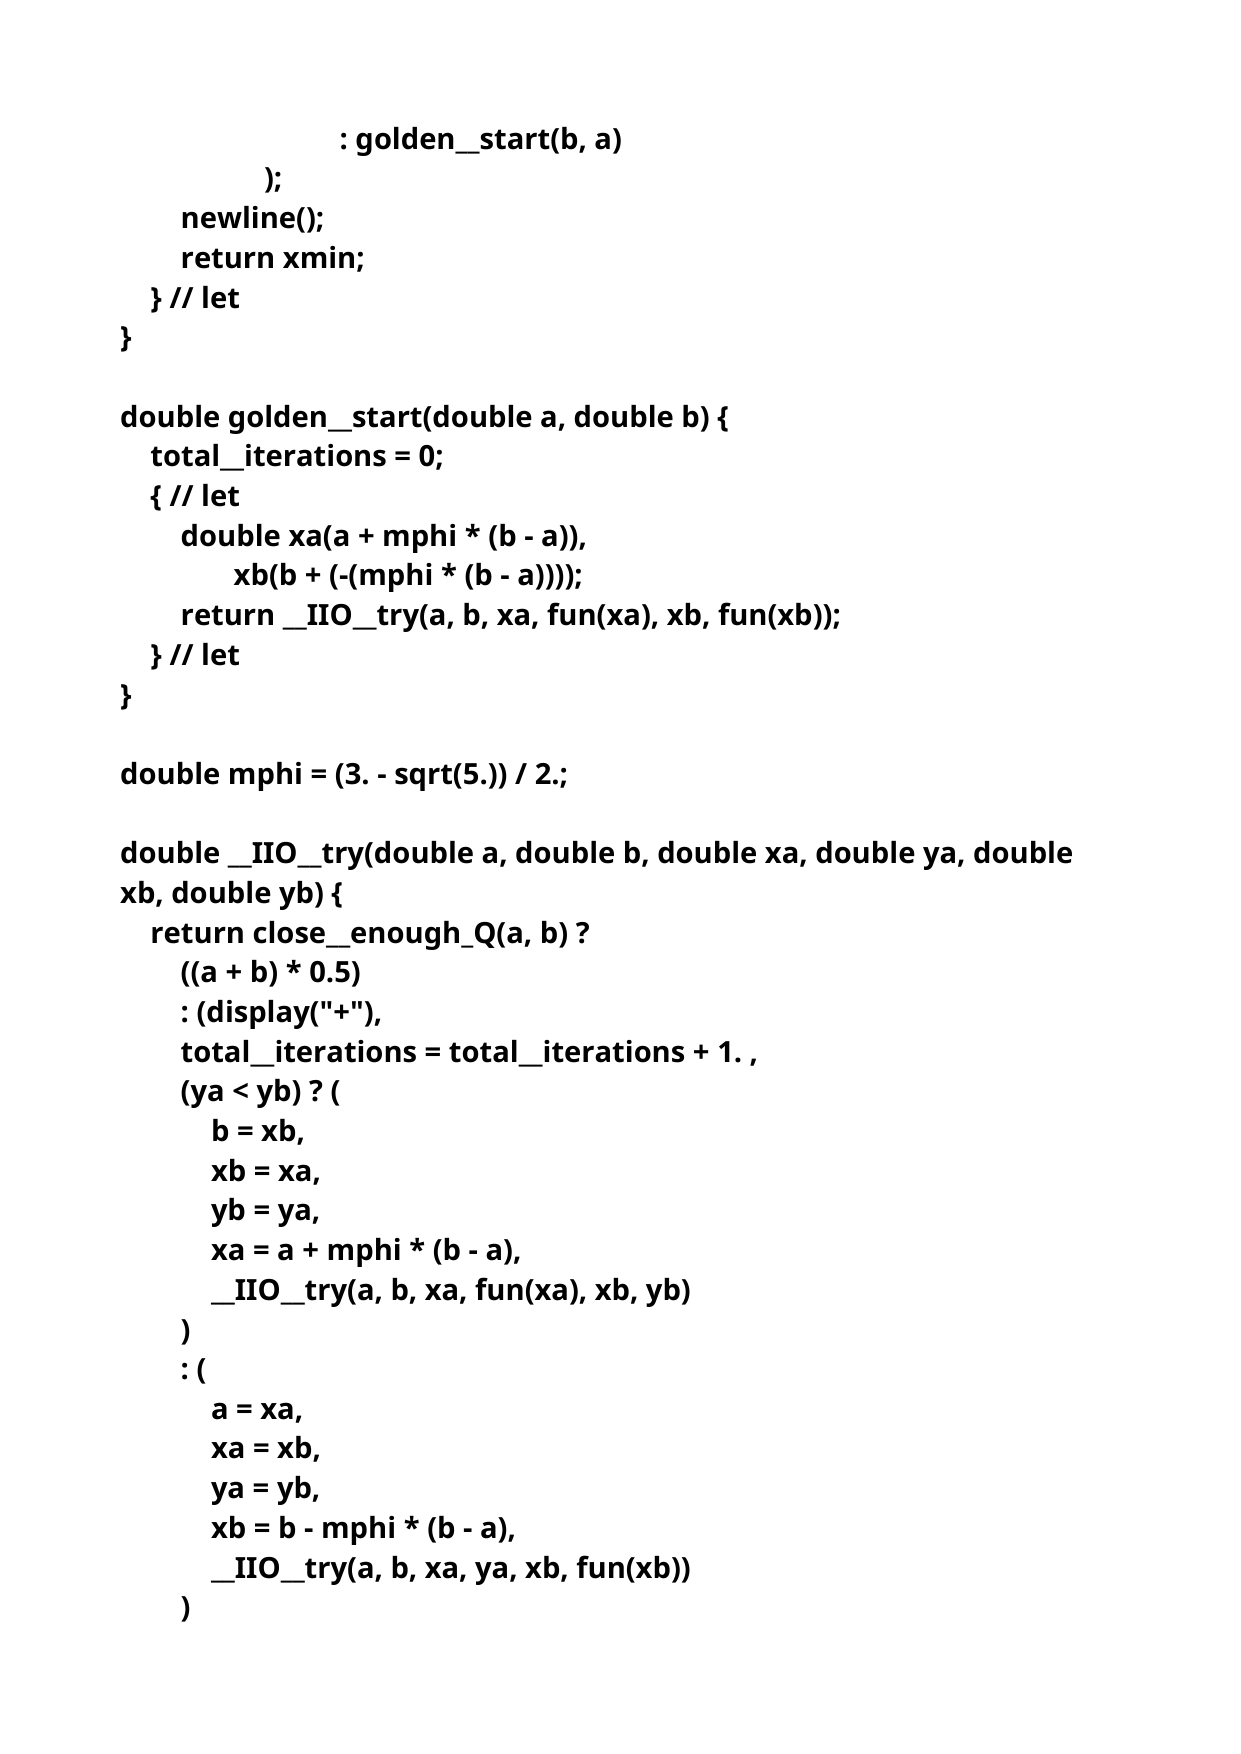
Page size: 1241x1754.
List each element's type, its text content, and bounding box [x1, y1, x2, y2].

text ) [120, 1309, 1120, 1348]
text __IIO__try(a, b, xa, fun(xa), xb, yb) [120, 1269, 1120, 1309]
text xa = a + mphi * (b - a), [120, 1229, 1120, 1269]
text total__iterations = 0; [120, 436, 1120, 475]
text xa = xb, [120, 1428, 1120, 1467]
text : ( [120, 1348, 1120, 1388]
text double xa(a + mphi * (b - a)), [120, 515, 1120, 555]
text } // let [120, 634, 1120, 674]
text ) [120, 1587, 1120, 1626]
text double __IIO__try(double a, double b, double xa, double ya, double xb, double yb) { [120, 832, 1120, 912]
text yb = ya, [120, 1190, 1120, 1229]
text } // let [120, 277, 1120, 317]
text ); [120, 158, 1120, 197]
text __IIO__try(a, b, xa, ya, xb, fun(xb)) [120, 1547, 1120, 1587]
text total__iterations = total__iterations + 1. , [120, 1031, 1120, 1071]
text double mphi = (3. - sqrt(5.)) / 2.; [120, 753, 1120, 793]
text return xmin; [120, 237, 1120, 277]
text } [120, 674, 1120, 713]
text ya = yb, [120, 1467, 1120, 1507]
text } [120, 317, 1120, 356]
text return close__enough_Q(a, b) ? [120, 912, 1120, 952]
text : (display("+"), [120, 991, 1120, 1031]
text : golden__start(b, a) [120, 118, 1120, 158]
text (ya < yb) ? ( [120, 1071, 1120, 1110]
text xb = xa, [120, 1150, 1120, 1190]
text double golden__start(double a, double b) { [120, 396, 1120, 436]
text a = xa, [120, 1388, 1120, 1428]
text xb(b + (-(mphi * (b - a)))); [120, 555, 1120, 594]
text { // let [120, 475, 1120, 515]
text return __IIO__try(a, b, xa, fun(xa), xb, fun(xb)); [120, 594, 1120, 634]
text xb = b - mphi * (b - a), [120, 1507, 1120, 1547]
text ((a + b) * 0.5) [120, 952, 1120, 991]
text newline(); [120, 197, 1120, 237]
text b = xb, [120, 1110, 1120, 1150]
